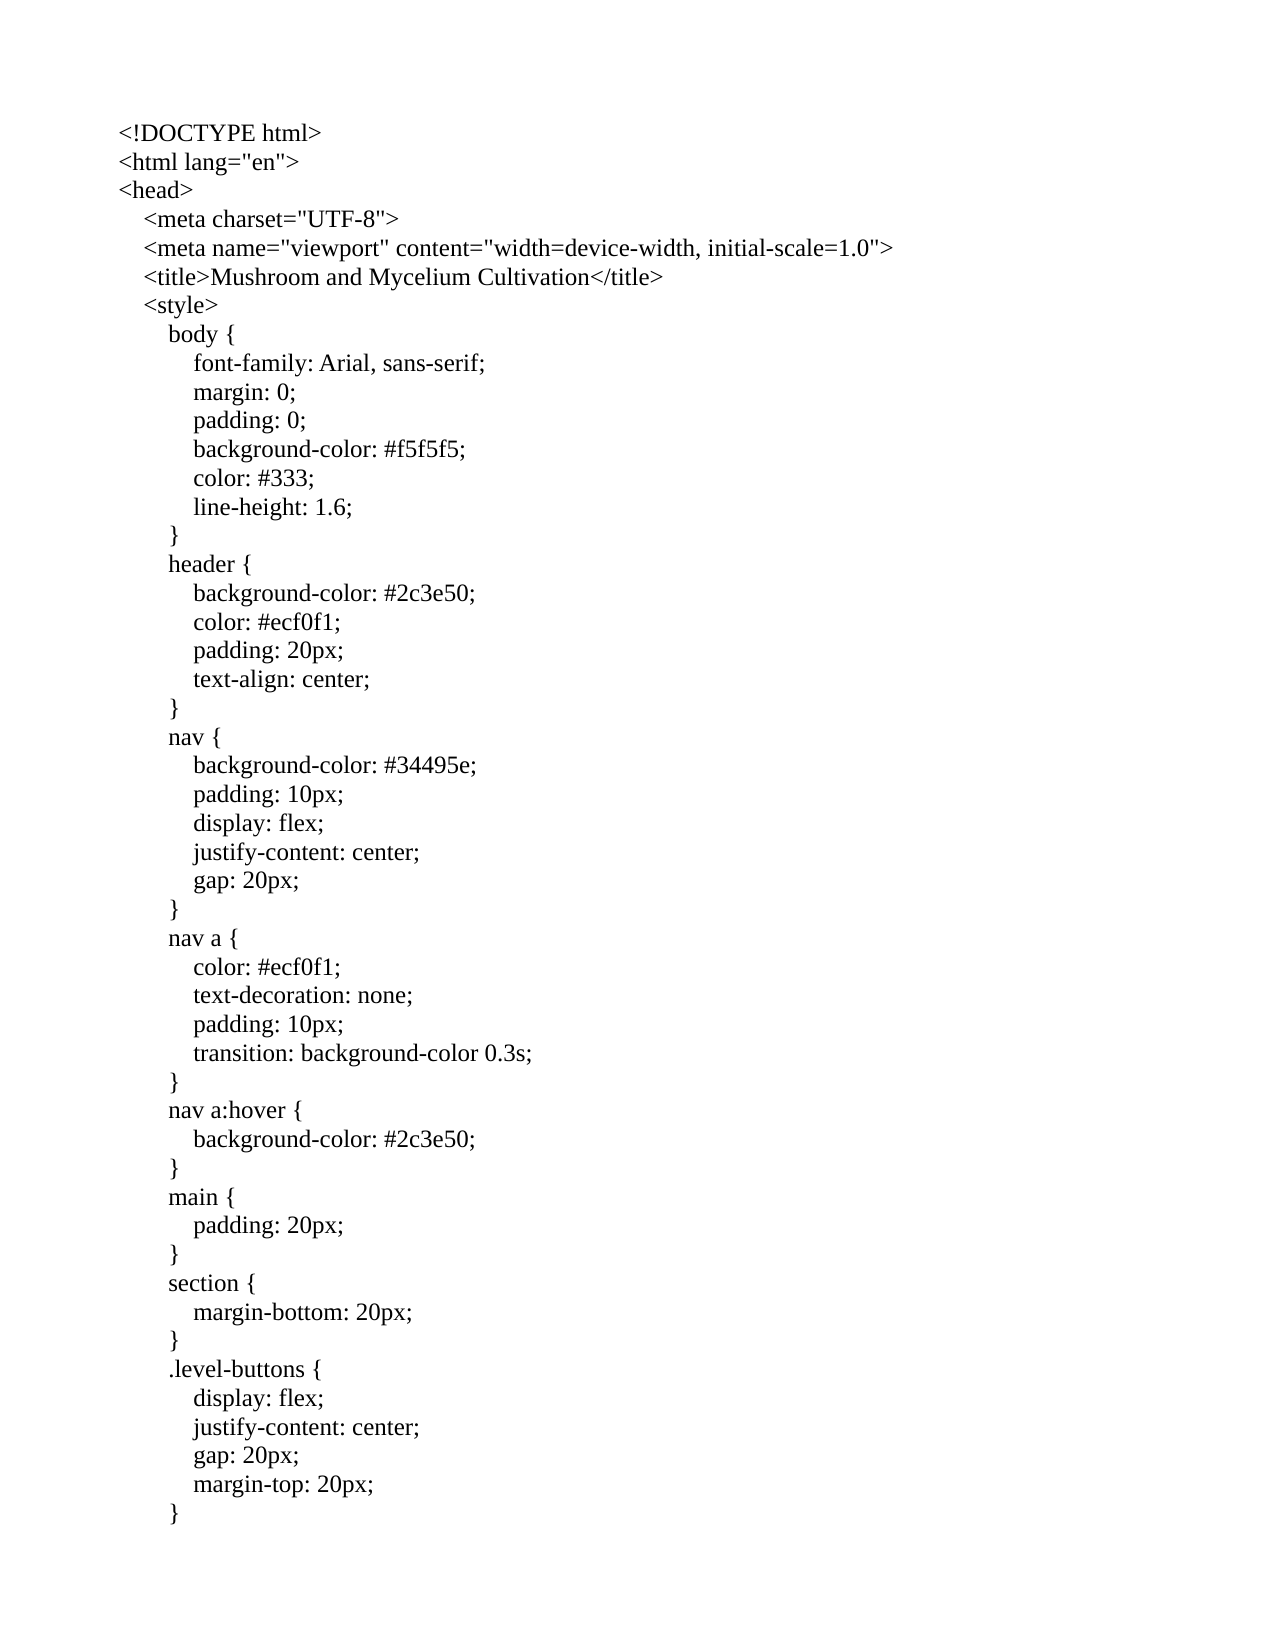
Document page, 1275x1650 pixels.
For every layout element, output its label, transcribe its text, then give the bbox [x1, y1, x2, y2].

text <!DOCTYPE html> <html lang="en"> <head> <meta charset="UTF-8"> <meta name="viewport" content="width=device-width, initial-scale=1.0"> <title>Mushroom and Mycelium Cultivation</title> <style> body { font-family: Arial, sans-serif; margin: 0; padding: 0; background-color: #f5f5f5; color: #333; line-height: 1.6; } header { background-color: #2c3e50; color: #ecf0f1; padding: 20px; text-align: center; } nav { background-color: #34495e; padding: 10px; display: flex; justify-content: center; gap: 20px; } nav a { color: #ecf0f1; text-decoration: none; padding: 10px; transition: background-color 0.3s; } nav a:hover { background-color: #2c3e50; } main { padding: 20px; } section { margin-bottom: 20px; } .level-buttons { display: flex; justify-content: center; gap: 20px; margin-top: 20px; } [118, 118, 1157, 1527]
